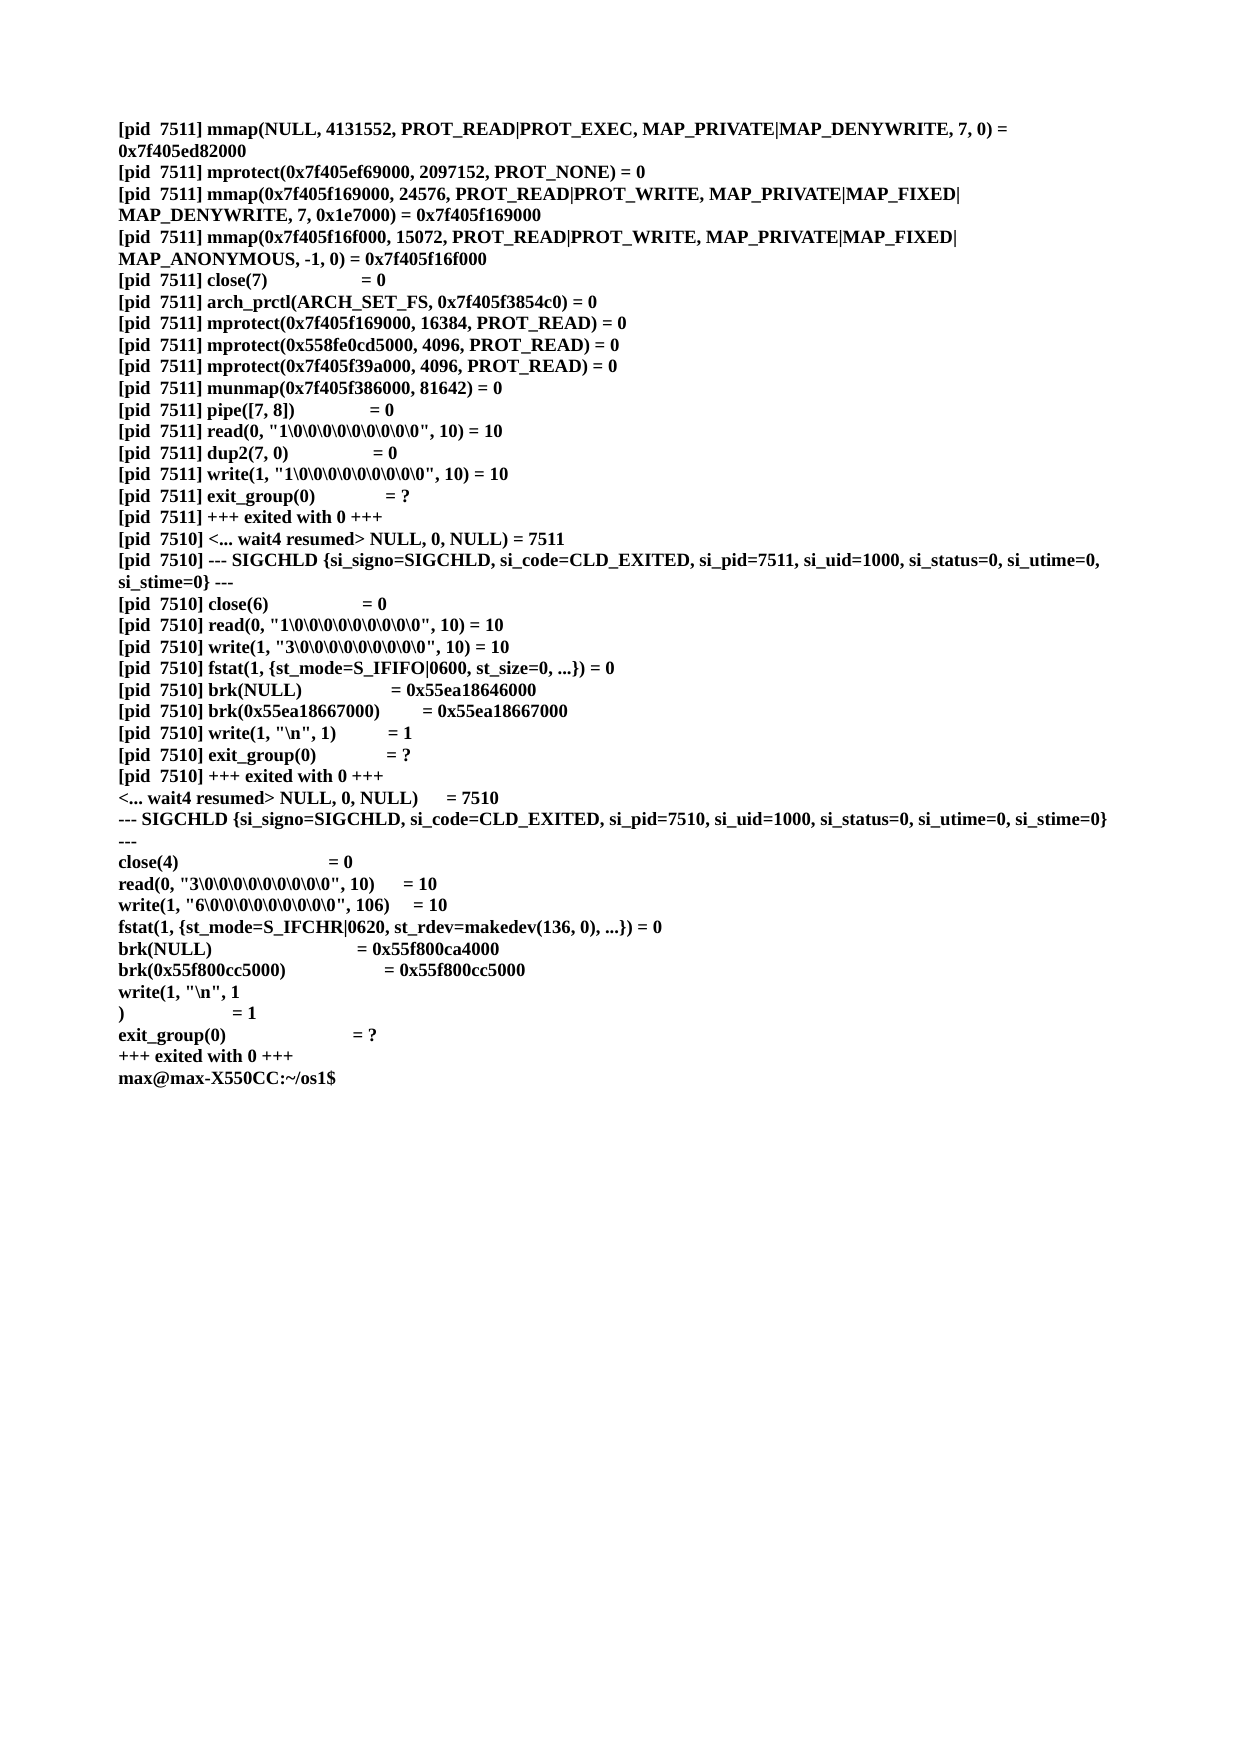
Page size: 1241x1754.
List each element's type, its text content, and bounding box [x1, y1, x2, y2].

text [pid 7511] exit_group(0) = ? [118, 485, 1122, 506]
text [pid 7511] mprotect(0x7f405f39a000, 4096, PROT_READ) = 0 [118, 355, 1122, 377]
text --- SIGCHLD {si_signo=SIGCHLD, si_code=CLD_EXITED, si_pid=7510, si_uid=1000, si_status=0, si_utime=0, si_stime=0} --- [118, 808, 1122, 851]
text [pid 7511] dup2(7, 0) = 0 [118, 442, 1122, 463]
text +++ exited with 0 +++ [118, 1045, 1122, 1067]
text [pid 7510] brk(0x55ea18667000) = 0x55ea18667000 [118, 700, 1122, 722]
text [pid 7510] read(0, "1\0\0\0\0\0\0\0\0\0", 10) = 10 [118, 614, 1122, 636]
text [pid 7510] +++ exited with 0 +++ [118, 765, 1122, 787]
text [pid 7511] mmap(NULL, 4131552, PROT_READ|PROT_EXEC, MAP_PRIVATE|MAP_DENYWRITE, 7, 0) = 0x7f405ed82000 [118, 118, 1122, 161]
text read(0, "3\0\0\0\0\0\0\0\0\0", 10) = 10 [118, 873, 1122, 894]
text fstat(1, {st_mode=S_IFCHR|0620, st_rdev=makedev(136, 0), ...}) = 0 [118, 916, 1122, 937]
text [pid 7510] close(6) = 0 [118, 592, 1122, 614]
text exit_group(0) = ? [118, 1024, 1122, 1045]
text <... wait4 resumed> NULL, 0, NULL) = 7510 [118, 787, 1122, 808]
text ) = 1 [118, 1002, 1122, 1024]
text [pid 7511] +++ exited with 0 +++ [118, 506, 1122, 528]
text [pid 7511] pipe([7, 8]) = 0 [118, 398, 1122, 420]
text [pid 7511] munmap(0x7f405f386000, 81642) = 0 [118, 377, 1122, 398]
text brk(0x55f800cc5000) = 0x55f800cc5000 [118, 959, 1122, 981]
text write(1, "\n", 1 [118, 981, 1122, 1002]
text write(1, "6\0\0\0\0\0\0\0\0\0", 106) = 10 [118, 894, 1122, 916]
text [pid 7511] mprotect(0x7f405ef69000, 2097152, PROT_NONE) = 0 [118, 161, 1122, 183]
text [pid 7511] mmap(0x7f405f16f000, 15072, PROT_READ|PROT_WRITE, MAP_PRIVATE|MAP_FIXED|MAP_ANONYMOUS, -1, 0) = 0x7f405f16f000 [118, 226, 1122, 269]
text brk(NULL) = 0x55f800ca4000 [118, 937, 1122, 959]
text [pid 7511] write(1, "1\0\0\0\0\0\0\0\0\0", 10) = 10 [118, 463, 1122, 485]
text [pid 7511] mprotect(0x558fe0cd5000, 4096, PROT_READ) = 0 [118, 334, 1122, 355]
text [pid 7511] arch_prctl(ARCH_SET_FS, 0x7f405f3854c0) = 0 [118, 291, 1122, 312]
text [pid 7510] --- SIGCHLD {si_signo=SIGCHLD, si_code=CLD_EXITED, si_pid=7511, si_uid=1000, si_status=0, si_utime=0, si_stime=0} --- [118, 549, 1122, 592]
text [pid 7510] fstat(1, {st_mode=S_IFIFO|0600, st_size=0, ...}) = 0 [118, 657, 1122, 679]
text close(4) = 0 [118, 851, 1122, 873]
text [pid 7511] mmap(0x7f405f169000, 24576, PROT_READ|PROT_WRITE, MAP_PRIVATE|MAP_FIXED|MAP_DENYWRITE, 7, 0x1e7000) = 0x7f405f169000 [118, 183, 1122, 226]
text [pid 7510] write(1, "\n", 1) = 1 [118, 722, 1122, 743]
text [pid 7510] write(1, "3\0\0\0\0\0\0\0\0\0", 10) = 10 [118, 636, 1122, 657]
text [pid 7511] close(7) = 0 [118, 269, 1122, 291]
text [pid 7510] <... wait4 resumed> NULL, 0, NULL) = 7511 [118, 528, 1122, 549]
text [pid 7511] read(0, "1\0\0\0\0\0\0\0\0\0", 10) = 10 [118, 420, 1122, 442]
text [pid 7510] exit_group(0) = ? [118, 743, 1122, 765]
text [pid 7511] mprotect(0x7f405f169000, 16384, PROT_READ) = 0 [118, 312, 1122, 334]
text [pid 7510] brk(NULL) = 0x55ea18646000 [118, 679, 1122, 700]
text max@max-X550CC:~/os1$ [118, 1067, 1122, 1088]
